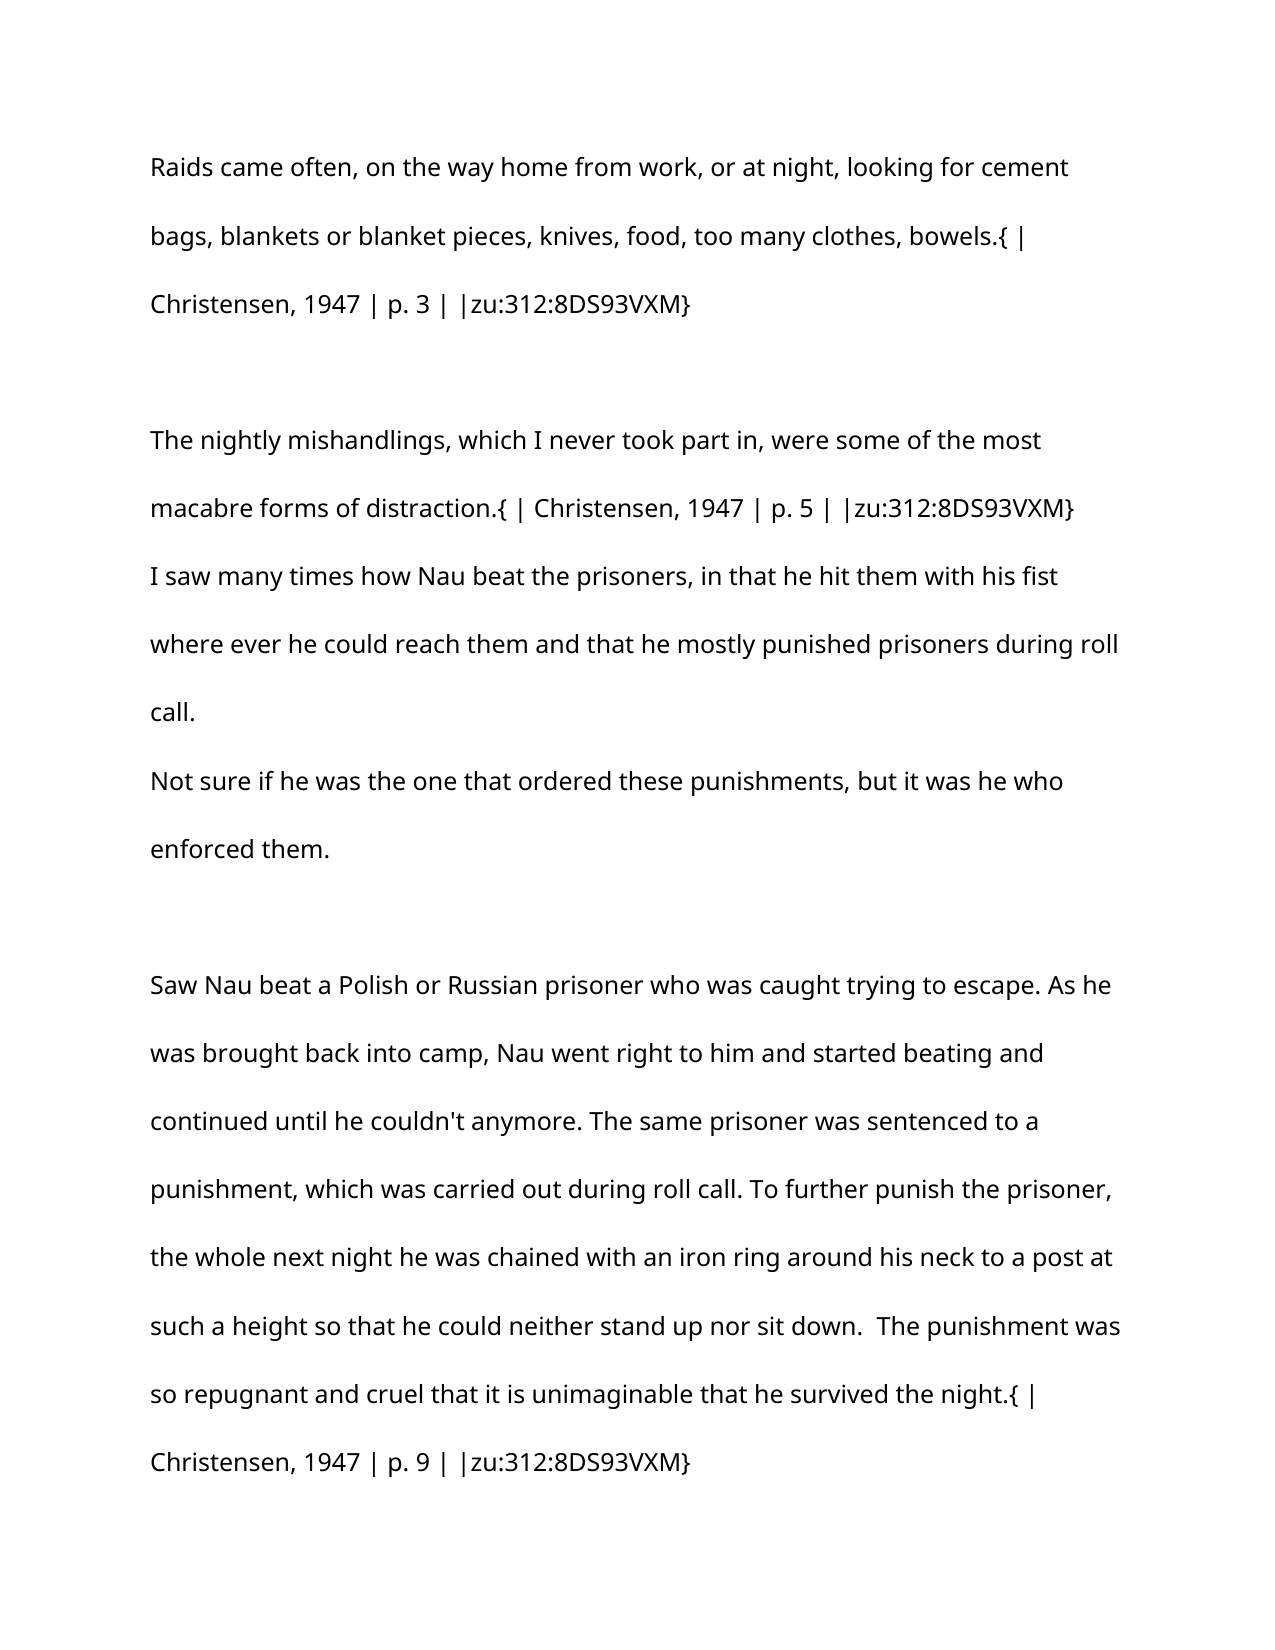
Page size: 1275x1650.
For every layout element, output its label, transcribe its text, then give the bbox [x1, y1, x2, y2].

text I saw many times how Nau beat the prisoners, in that he hit them with his fist where ever he could reach them and that he mostly punished prisoners during roll call. [150, 559, 1125, 729]
text Saw Nau beat a Polish or Russian prisoner who was caught trying to escape. As he was brought back into camp, Nau went right to him and started beating and continued until he couldn't anymore. The same prisoner was sentenced to a punishment, which was carried out during roll call. To further punish the prisoner, the whole next night he was chained with an iron ring around his neck to a post at such a height so that he could neither stand up nor sit down. The punishment was so repugnant and cruel that it is unimaginable that he survived the night.{ | Christensen, 1947 | p. 9 | |zu:312:8DS93VXM} [150, 967, 1125, 1478]
text Not sure if he was the one that ordered these punishments, but it was he who enforced them. [150, 763, 1125, 865]
text The nightly mishandlings, which I never took part in, were some of the most macabre forms of distraction.{ | Christensen, 1947 | p. 5 | |zu:312:8DS93VXM} [150, 422, 1125, 525]
text Raids came often, on the way home from work, or at night, looking for cement bags, blankets or blanket pieces, knives, food, too many clothes, bowels.{ | Christensen, 1947 | p. 3 | |zu:312:8DS93VXM} [150, 150, 1125, 320]
